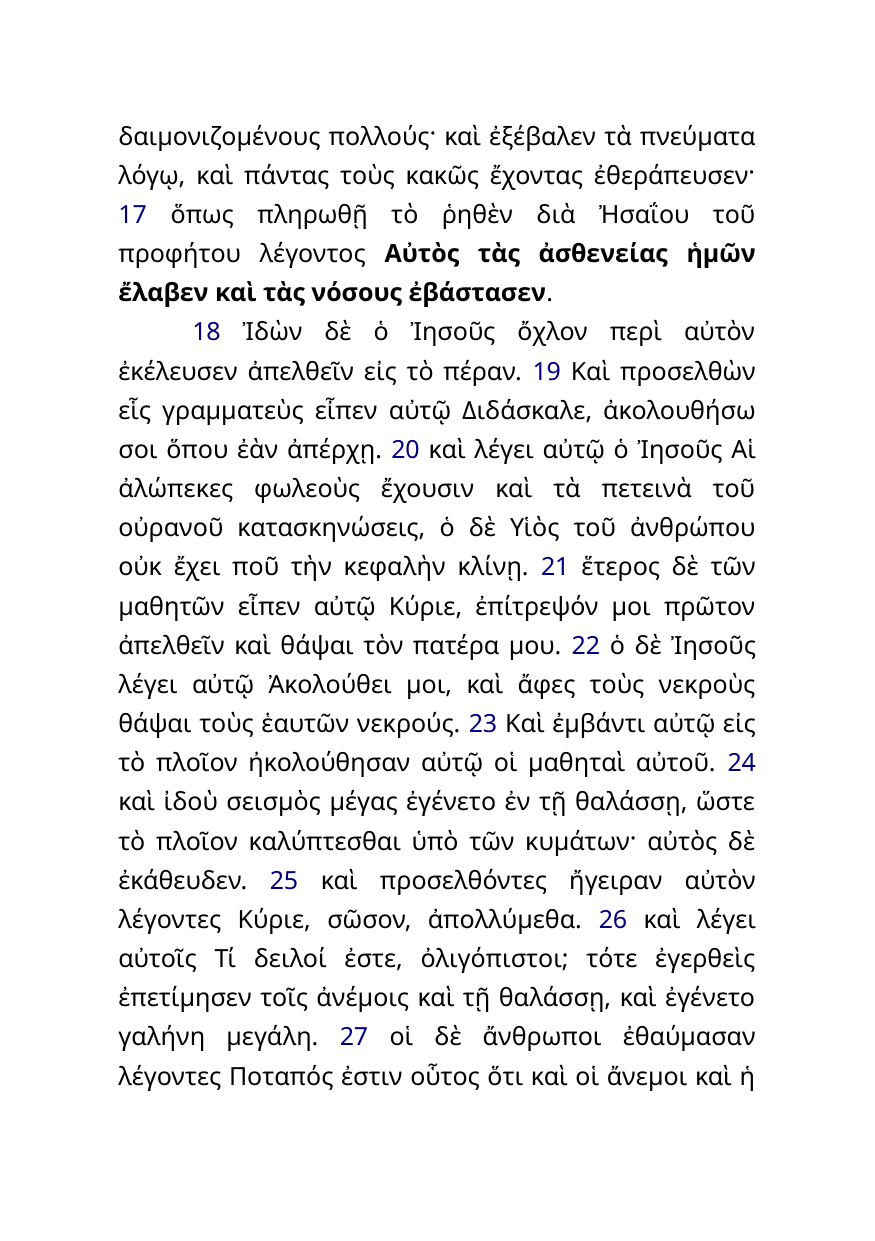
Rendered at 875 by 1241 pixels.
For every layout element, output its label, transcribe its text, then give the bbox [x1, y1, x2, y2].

text 18 Ἰδὼν δὲ ὁ Ἰησοῦς ὄχλον περὶ αὐτὸν ἐκέλευσεν ἀπελθεῖν εἰς τὸ πέραν. 19 Καὶ προσελθὼν εἷς γραμματεὺς εἶπεν αὐτῷ Διδάσκαλε, ἀκολουθήσω σοι ὅπου ἐὰν ἀπέρχῃ. 20 καὶ λέγει αὐτῷ ὁ Ἰησοῦς Αἱ ἀλώπεκες φωλεοὺς ἔχουσιν καὶ τὰ πετεινὰ τοῦ οὐρανοῦ κατασκηνώσεις, ὁ δὲ Υἱὸς τοῦ ἀνθρώπου οὐκ ἔχει ποῦ τὴν κεφαλὴν κλίνῃ. 21 ἕτερος δὲ τῶν μαθητῶν εἶπεν αὐτῷ Κύριε, ἐπίτρεψόν μοι πρῶτον ἀπελθεῖν καὶ θάψαι τὸν πατέρα μου. 22 ὁ δὲ Ἰησοῦς λέγει αὐτῷ Ἀκολούθει μοι, καὶ ἄφες τοὺς νεκροὺς θάψαι τοὺς ἑαυτῶν νεκρούς. 23 Καὶ ἐμβάντι αὐτῷ εἰς τὸ πλοῖον ἠκολούθησαν αὐτῷ οἱ μαθηταὶ αὐτοῦ. 24 καὶ ἰδοὺ σεισμὸς μέγας ἐγένετο ἐν τῇ θαλάσσῃ, ὥστε τὸ πλοῖον καλύπτεσθαι ὑπὸ τῶν κυμάτων· αὐτὸς δὲ ἐκάθευδεν. 25 καὶ προσελθόντες ἤγειραν αὐτὸν λέγοντες Κύριε, σῶσον, ἀπολλύμεθα. 26 καὶ λέγει αὐτοῖς Τί δειλοί ἐστε, ὀλιγόπιστοι; τότε ἐγερθεὶς ἐπετίμησεν τοῖς ἀνέμοις καὶ τῇ θαλάσσῃ, καὶ ἐγένετο γαλήνη μεγάλη. 27 οἱ δὲ ἄνθρωποι ἐθαύμασαν λέγοντες Ποταπός ἐστιν οὗτος ὅτι καὶ οἱ ἄνεμοι καὶ ἡ [118, 314, 756, 1092]
text δαιμονιζομένους πολλούς· καὶ ἐξέβαλεν τὰ πνεύματα λόγῳ, καὶ πάντας τοὺς κακῶς ἔχοντας ἐθεράπευσεν· 17 ὅπως πληρωθῇ τὸ ῥηθὲν διὰ Ἠσαΐου τοῦ προφήτου λέγοντος Αὐτὸς τὰς ἀσθενείας ἡμῶν ἔλαβεν καὶ τὰς νόσους ἐβάστασεν. [118, 118, 756, 309]
